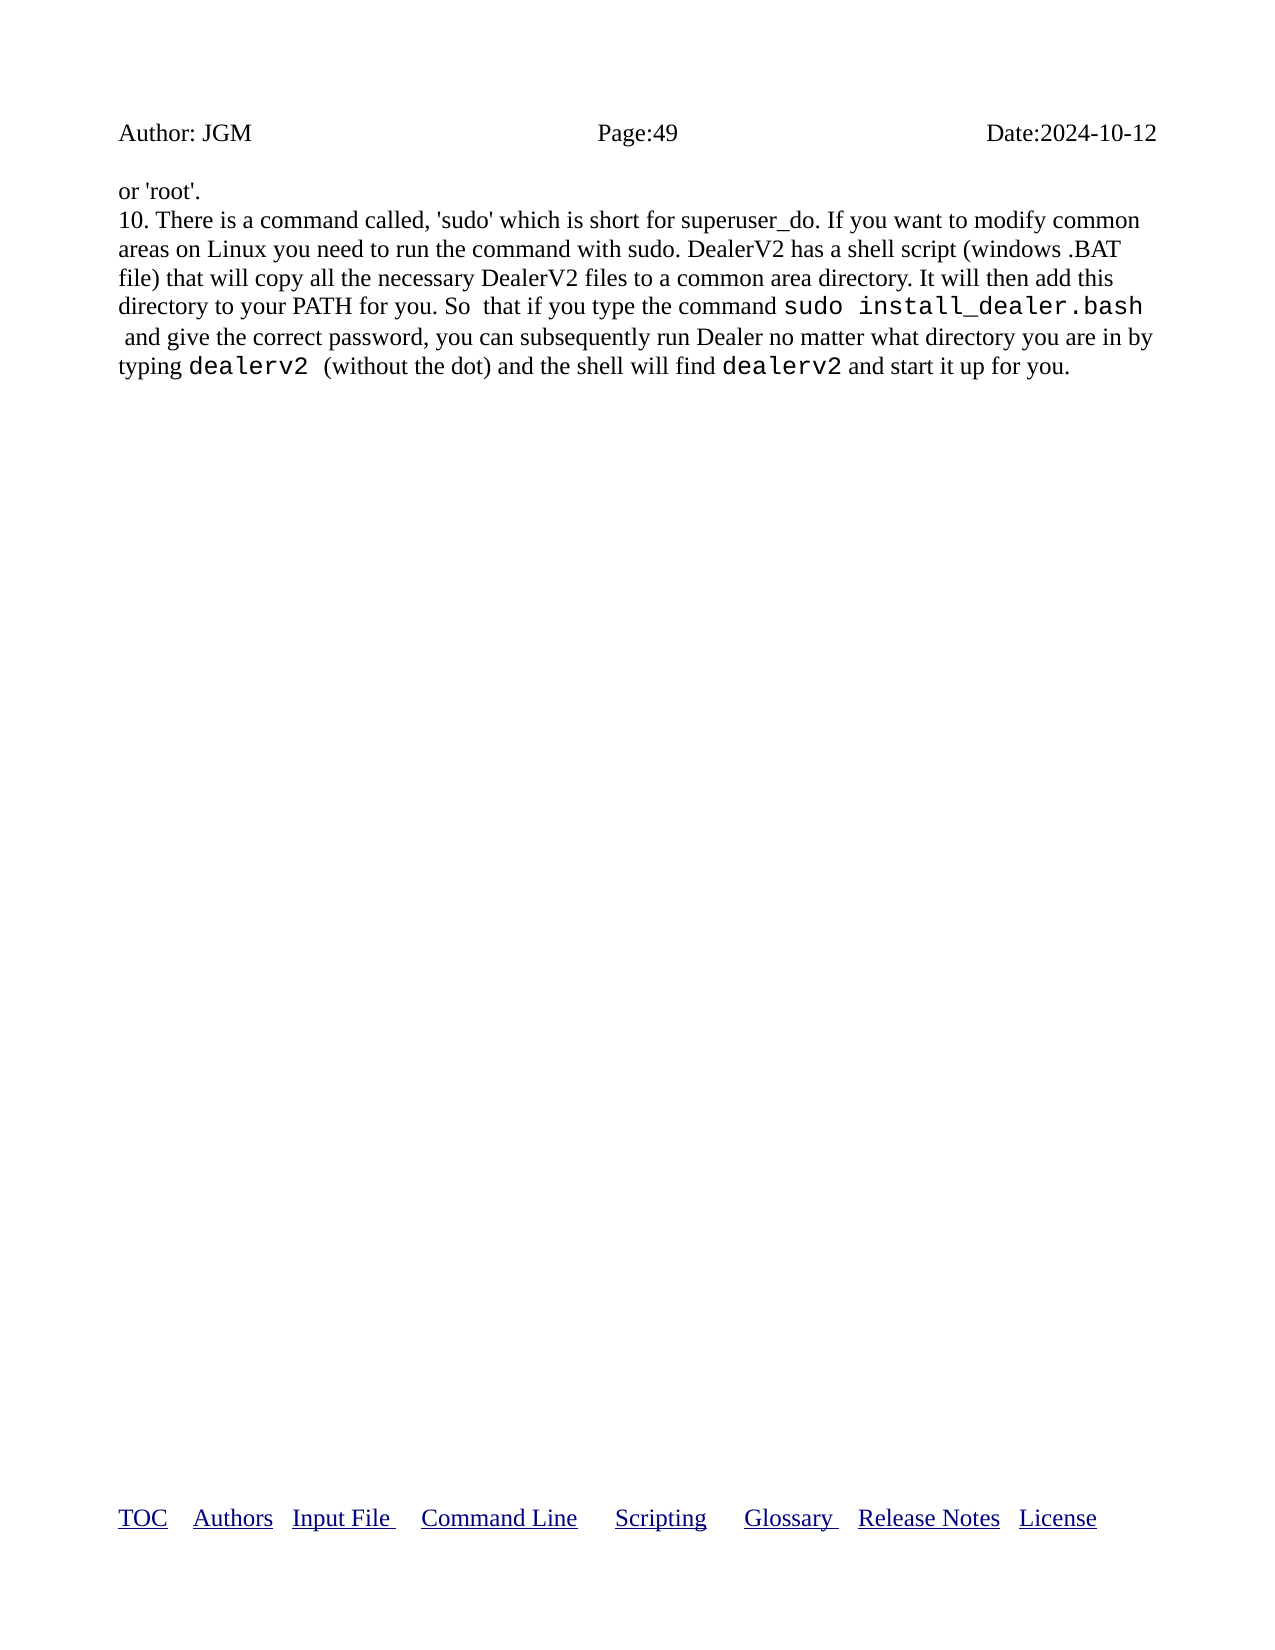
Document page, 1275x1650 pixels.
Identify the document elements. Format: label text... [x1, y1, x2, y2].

text and give the correct password, you can subsequently run Dealer no matter what directory you are in by typing dealerv2 (without the dot) and the shell will find dealerv2 and start it up for you. [118, 322, 1157, 382]
text 10. There is a command called, 'sudo' which is short for superuser_do. If you want to modify common areas on Linux you need to run the command with sudo. DealerV2 has a shell script (windows .BAT file) that will copy all the necessary DealerV2 files to a common area directory. It will then add this directory to your PATH for you. So that if you type the command sudo install_dealer.bash [118, 205, 1157, 322]
text or 'root'. [118, 176, 1157, 205]
